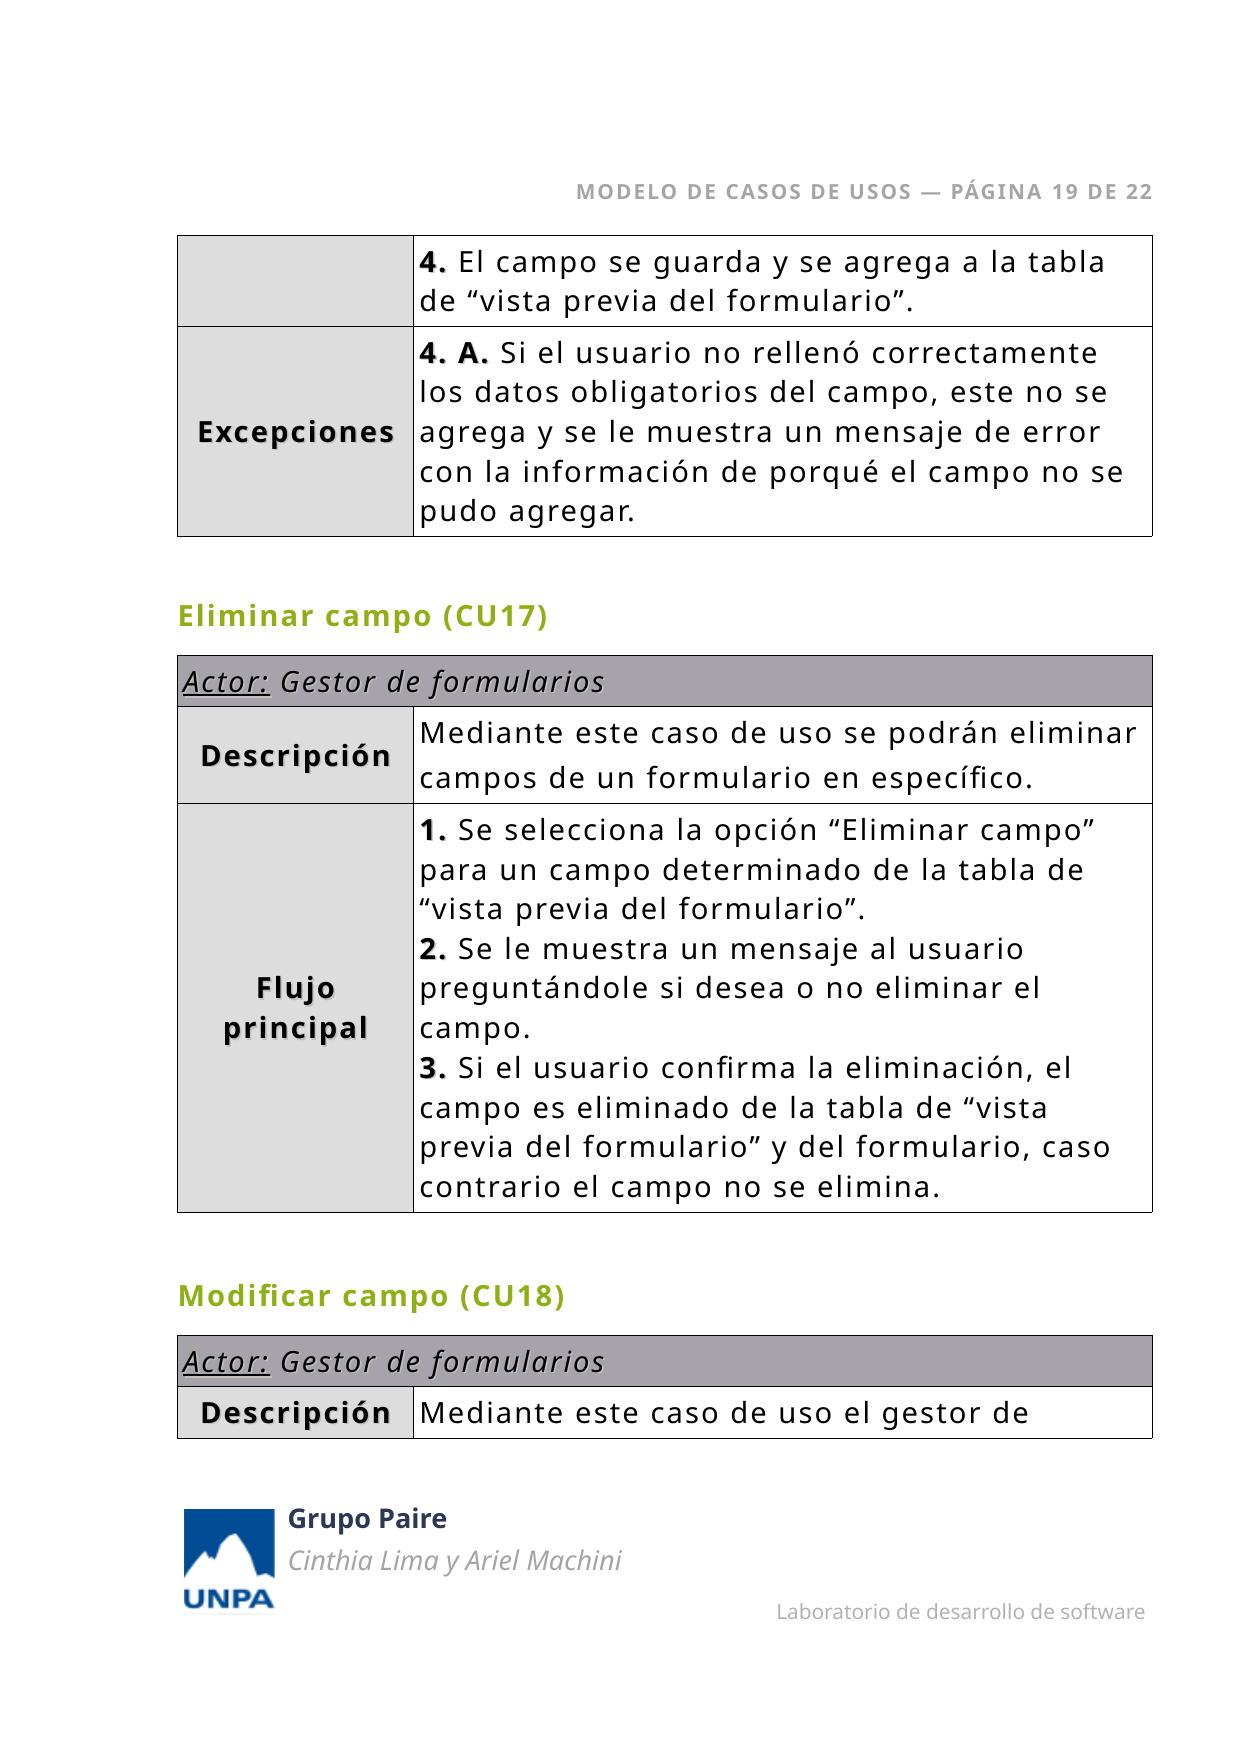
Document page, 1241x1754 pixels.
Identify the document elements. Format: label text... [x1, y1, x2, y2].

table_cell 4. A. Si el usuario no rellenó correctamente los datos obligatorios del campo, este no se agrega y se le muestra un mensaje de error con la información de porqué el campo no se pudo agregar. [414, 327, 1152, 536]
table_header Actor: Gestor de formularios [178, 656, 1152, 706]
table_cell Flujo principal [178, 804, 413, 1212]
table_cell 4. El campo se guarda y se agrega a la tabla de “vista previa del formulario”. [414, 236, 1152, 326]
table_cell Excepciones [178, 327, 413, 536]
table_cell [178, 236, 413, 326]
text Eliminar campo (CU17) [177, 596, 1152, 635]
text Modificar campo (CU18) [177, 1276, 1152, 1315]
table_header Actor: Gestor de formularios [178, 1336, 1152, 1386]
table_cell Mediante este caso de uso se podrán eliminar campos de un formulario en específico. [414, 707, 1152, 803]
table_cell 1. Se selecciona la opción “Eliminar campo” para un campo determinado de la tabla de “vista previa del formulario”. 2. Se le muestra un mensaje al usuario preguntándole si desea o no eliminar el campo. 3. Si el usuario confirma la eliminación, el campo es eliminado de la tabla de “vista previa del formulario” y del formulario, caso contrario el campo no se elimina. [414, 804, 1152, 1212]
table_cell Mediante este caso de uso el gestor de [414, 1387, 1152, 1438]
picture [184, 1509, 275, 1615]
table_cell Descripción [178, 1387, 413, 1438]
table_cell Descripción [178, 707, 413, 803]
